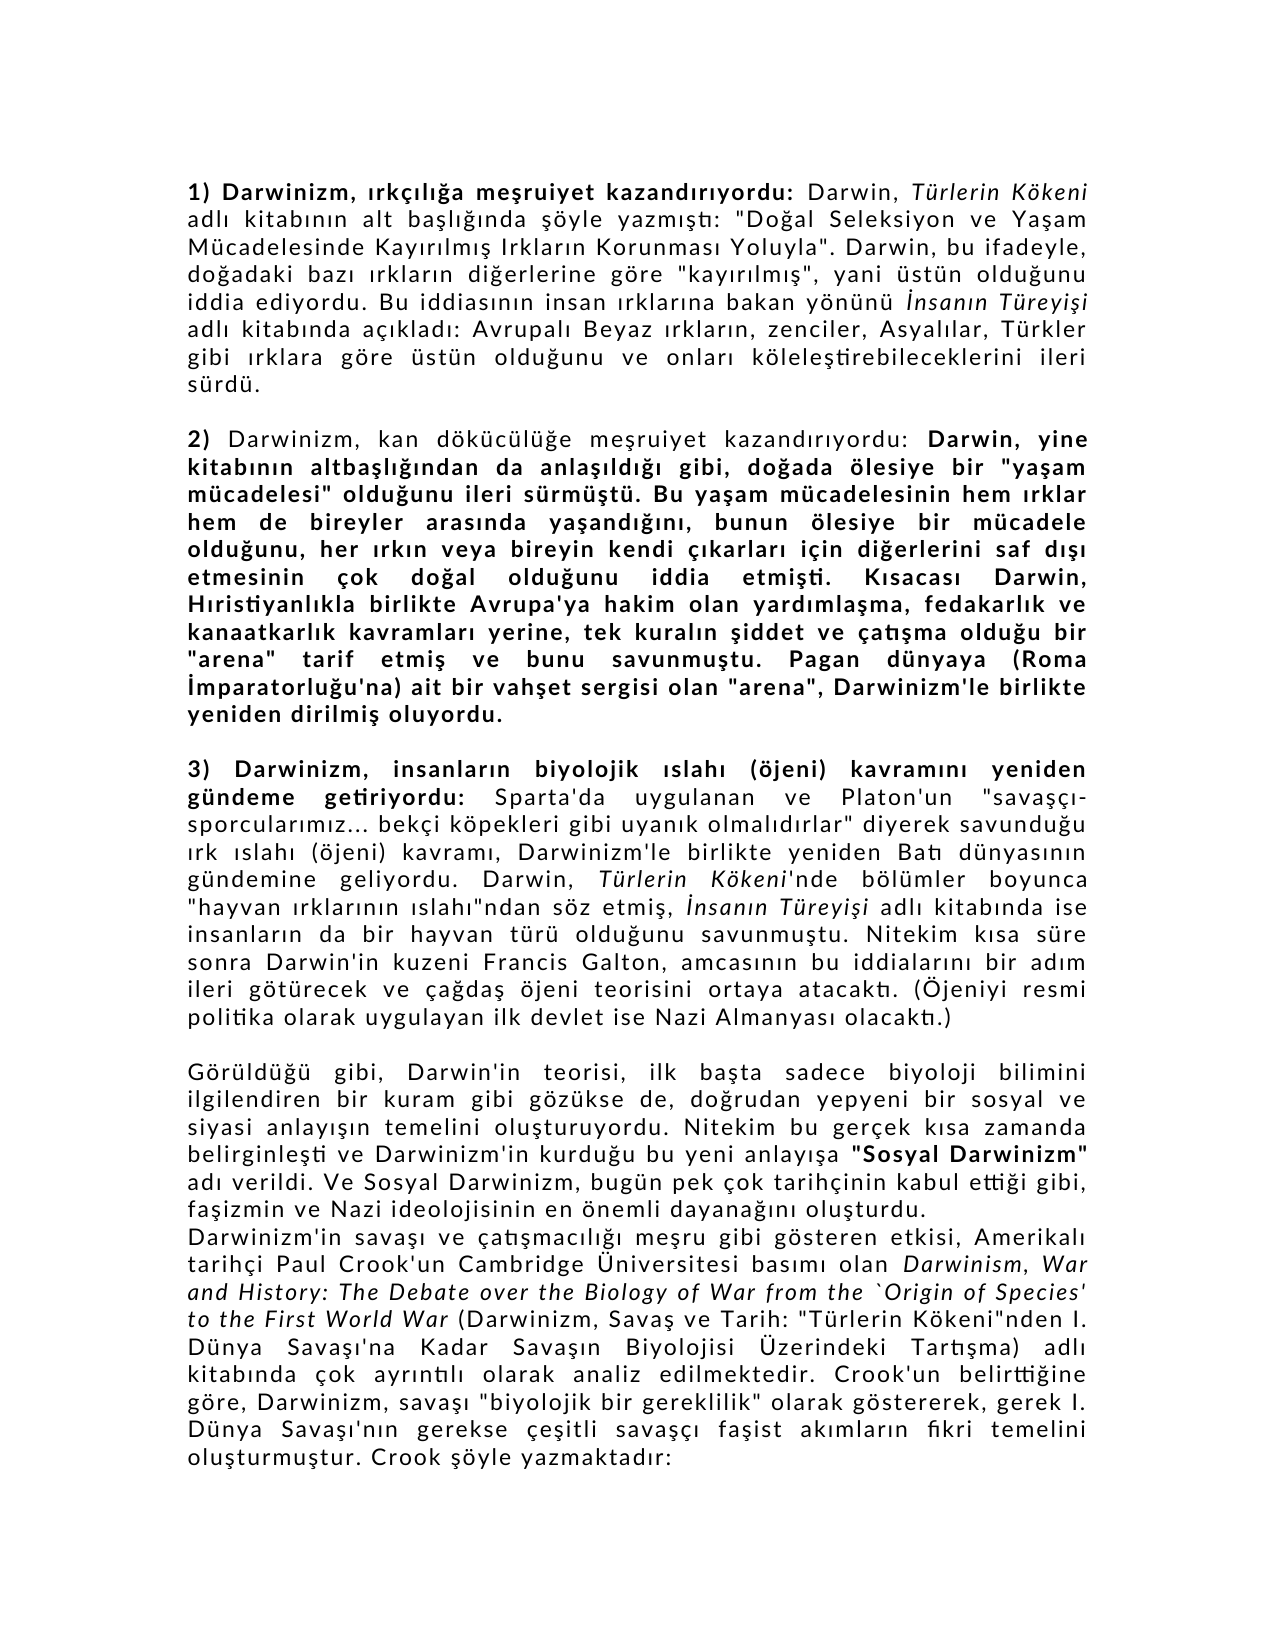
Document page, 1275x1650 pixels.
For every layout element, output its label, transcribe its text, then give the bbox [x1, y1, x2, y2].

text 3) Darwinizm, insanların biyolojik ıslahı (öjeni) kavramını yeniden gündeme getiriyordu: Sparta'da uygulanan ve Platon'un "savaşçı-sporcularımız... bekçi köpekleri gibi uyanık olmalıdırlar" diyerek savunduğu ırk ıslahı (öjeni) kavramı, Darwinizm'le birlikte yeniden Batı dünyasının gündemine geliyordu. Darwin, Türlerin Kökeni'nde bölümler boyunca "hayvan ırklarının ıslahı"ndan söz etmiş, İnsanın Türeyişi adlı kitabında ise insanların da bir hayvan türü olduğunu savunmuştu. Nitekim kısa süre sonra Darwin'in kuzeni Francis Galton, amcasının bu iddialarını bir adım ileri götürecek ve çağdaş öjeni teorisini ortaya atacaktı. (Öjeniyi resmi politika olarak uygulayan ilk devlet ise Nazi Almanyası olacaktı.) [187, 755, 1087, 1030]
text 1) Darwinizm, ırkçılığa meşruiyet kazandırıyordu: Darwin, Türlerin Kökeni adlı kitabının alt başlığında şöyle yazmıştı: "Doğal Seleksiyon ve Yaşam Mücadelesinde Kayırılmış Irkların Korunması Yoluyla". Darwin, bu ifadeyle, doğadaki bazı ırkların diğerlerine göre "kayırılmış", yani üstün olduğunu iddia ediyordu. Bu iddiasının insan ırklarına bakan yönünü İnsanın Türeyişi adlı kitabında açıkladı: Avrupalı Beyaz ırkların, zenciler, Asyalılar, Türkler gibi ırklara göre üstün olduğunu ve onları köleleştirebileceklerini ileri sürdü. [187, 177, 1087, 397]
text Görüldüğü gibi, Darwin'in teorisi, ilk başta sadece biyoloji bilimini ilgilendiren bir kuram gibi gözükse de, doğrudan yepyeni bir sosyal ve siyasi anlayışın temelini oluşturuyordu. Nitekim bu gerçek kısa zamanda belirginleşti ve Darwinizm'in kurduğu bu yeni anlayışa "Sosyal Darwinizm" adı verildi. Ve Sosyal Darwinizm, bugün pek çok tarihçinin kabul ettiği gibi, faşizmin ve Nazi ideolojisinin en önemli dayanağını oluşturdu. [187, 1057, 1087, 1222]
text 2) Darwinizm, kan dökücülüğe meşruiyet kazandırıyordu: Darwin, yine kitabının altbaşlığından da anlaşıldığı gibi, doğada ölesiye bir "yaşam mücadelesi" olduğunu ileri sürmüştü. Bu yaşam mücadelesinin hem ırklar hem de bireyler arasında yaşandığını, bunun ölesiye bir mücadele olduğunu, her ırkın veya bireyin kendi çıkarları için diğerlerini saf dışı etmesinin çok doğal olduğunu iddia etmişti. Kısacası Darwin, Hıristiyanlıkla birlikte Avrupa'ya hakim olan yardımlaşma, fedakarlık ve kanaatkarlık kavramları yerine, tek kuralın şiddet ve çatışma olduğu bir "arena" tarif etmiş ve bunu savunmuştu. Pagan dünyaya (Roma İmparatorluğu'na) ait bir vahşet sergisi olan "arena", Darwinizm'le birlikte yeniden dirilmiş oluyordu. [187, 425, 1087, 727]
text Darwinizm'in savaşı ve çatışmacılığı meşru gibi gösteren etkisi, Amerikalı tarihçi Paul Crook'un Cambridge Üniversitesi basımı olan Darwinism, War and History: The Debate over the Biology of War from the `Origin of Species' to the First World War (Darwinizm, Savaş ve Tarih: "Türlerin Kökeni"nden I. Dünya Savaşı'na Kadar Savaşın Biyolojisi Üzerindeki Tartışma) adlı kitabında çok ayrıntılı olarak analiz edilmektedir. Crook'un belirttiğine göre, Darwinizm, savaşı "biyolojik bir gereklilik" olarak göstererek, gerek I. Dünya Savaşı'nın gerekse çeşitli savaşçı faşist akımların fikri temelini oluşturmuştur. Crook şöyle yazmaktadır: [187, 1222, 1087, 1470]
